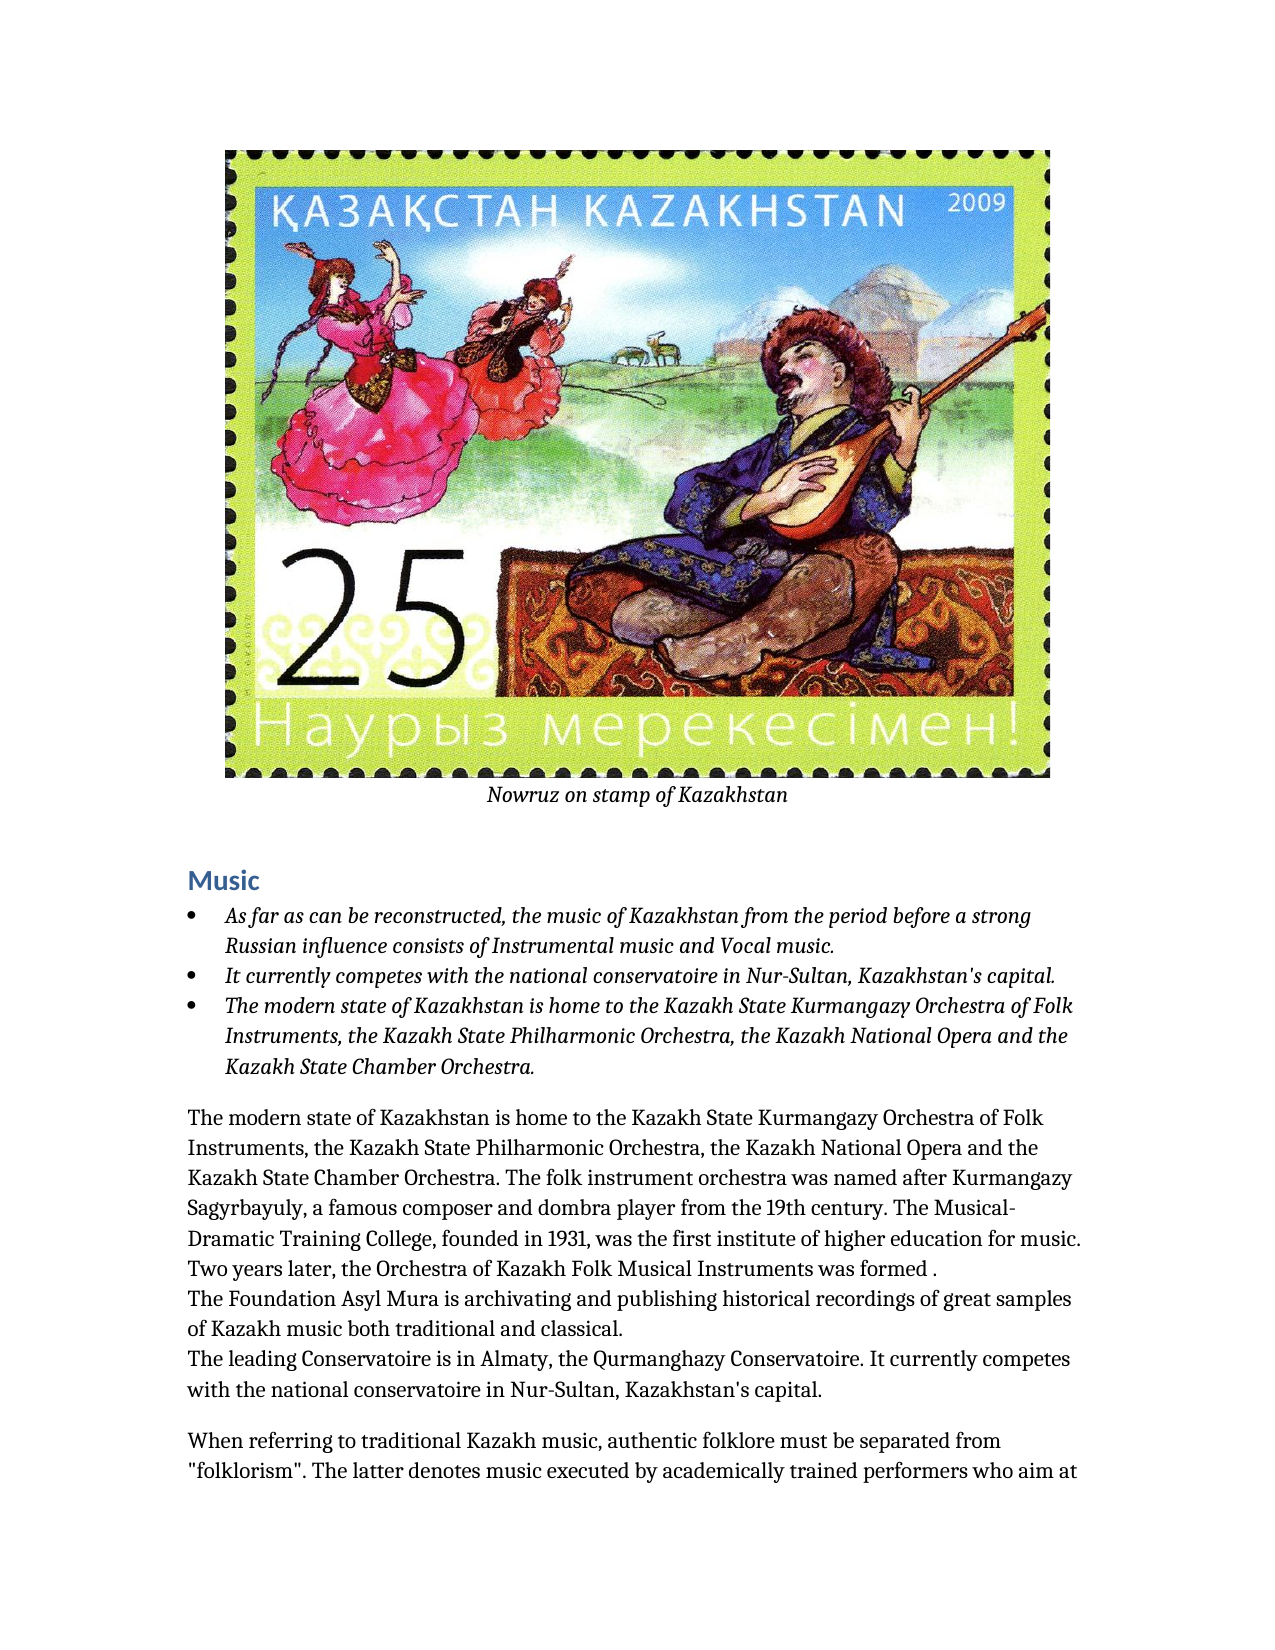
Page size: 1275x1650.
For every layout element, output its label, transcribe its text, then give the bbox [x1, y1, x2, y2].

subtitle Music [187, 862, 1087, 897]
text The modern state of Kazakhstan is home to the Kazakh State Kurmangazy Orchestra of Folk Instruments, the Kazakh State Philharmonic Orchestra, the Kazakh National Opera and the Kazakh State Chamber Orchestra. The folk instrument orchestra was named after Kurmangazy Sagyrbayuly, a famous composer and dombra player from the 19th century. The Musical-Dramatic Training College, founded in 1931, was the first institute of higher education for music. Two years later, the Orchestra of Kazakh Folk Musical Instruments was formed . The Foundation Asyl Mura is archivating and publishing historical recordings of great samples of Kazakh music both traditional and classical. The leading Conservatoire is in Almaty, the Qurmanghazy Conservatoire. It currently competes with the national conservatoire in Nur-Sultan, Kazakhstan's capital. [187, 1104, 1087, 1403]
text When referring to traditional Kazakh music, authentic folklore must be separated from "folklorism". The latter denotes music executed by academically trained performers who aim at [187, 1427, 1087, 1484]
list It currently competes with the national conservatoire in Nur-Sultan, Kazakhstan's capital. [187, 963, 1087, 989]
list The modern state of Kazakhstan is home to the Kazakh State Kurmangazy Orchestra of Folk Instruments, the Kazakh State Philharmonic Orchestra, the Kazakh National Opera and the Kazakh State Chamber Orchestra. [187, 993, 1087, 1080]
list As far as can be reconstructed, the music of Kazakhstan from the period before a strong Russian influence consists of Instrumental music and Vocal music. [187, 902, 1087, 959]
picture [225, 150, 1050, 778]
text Nowruz on stamp of Kazakhstan [187, 150, 1087, 808]
